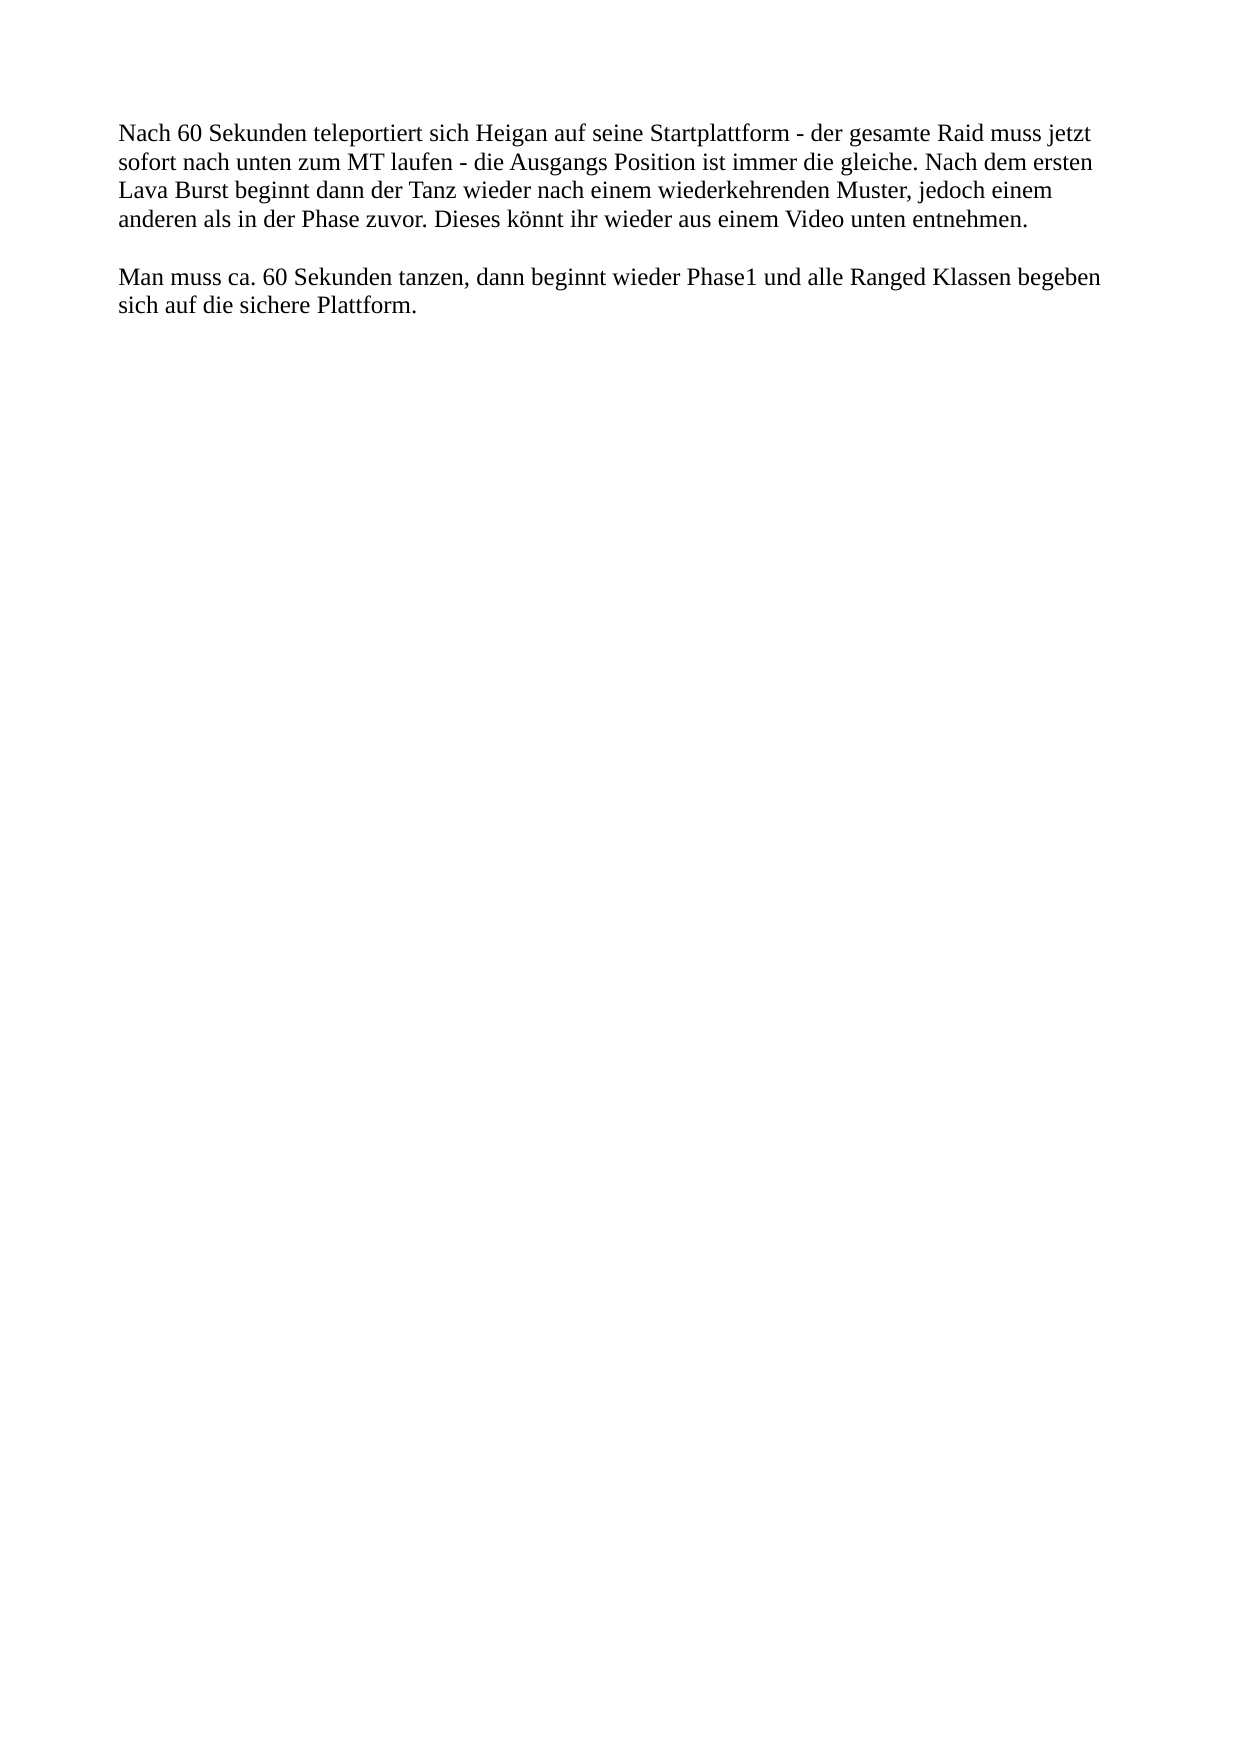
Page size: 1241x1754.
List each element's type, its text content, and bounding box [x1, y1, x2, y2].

text Nach 60 Sekunden teleportiert sich Heigan auf seine Startplattform - der gesamte Raid muss jetzt sofort nach unten zum MT laufen - die Ausgangs Position ist immer die gleiche. Nach dem ersten Lava Burst beginnt dann der Tanz wieder nach einem wiederkehrenden Muster, jedoch einem anderen als in der Phase zuvor. Dieses könnt ihr wieder aus einem Video unten entnehmen. Man muss ca. 60 Sekunden tanzen, dann beginnt wieder Phase1 und alle Ranged Klassen begeben sich auf die sichere Plattform. [118, 118, 1122, 319]
